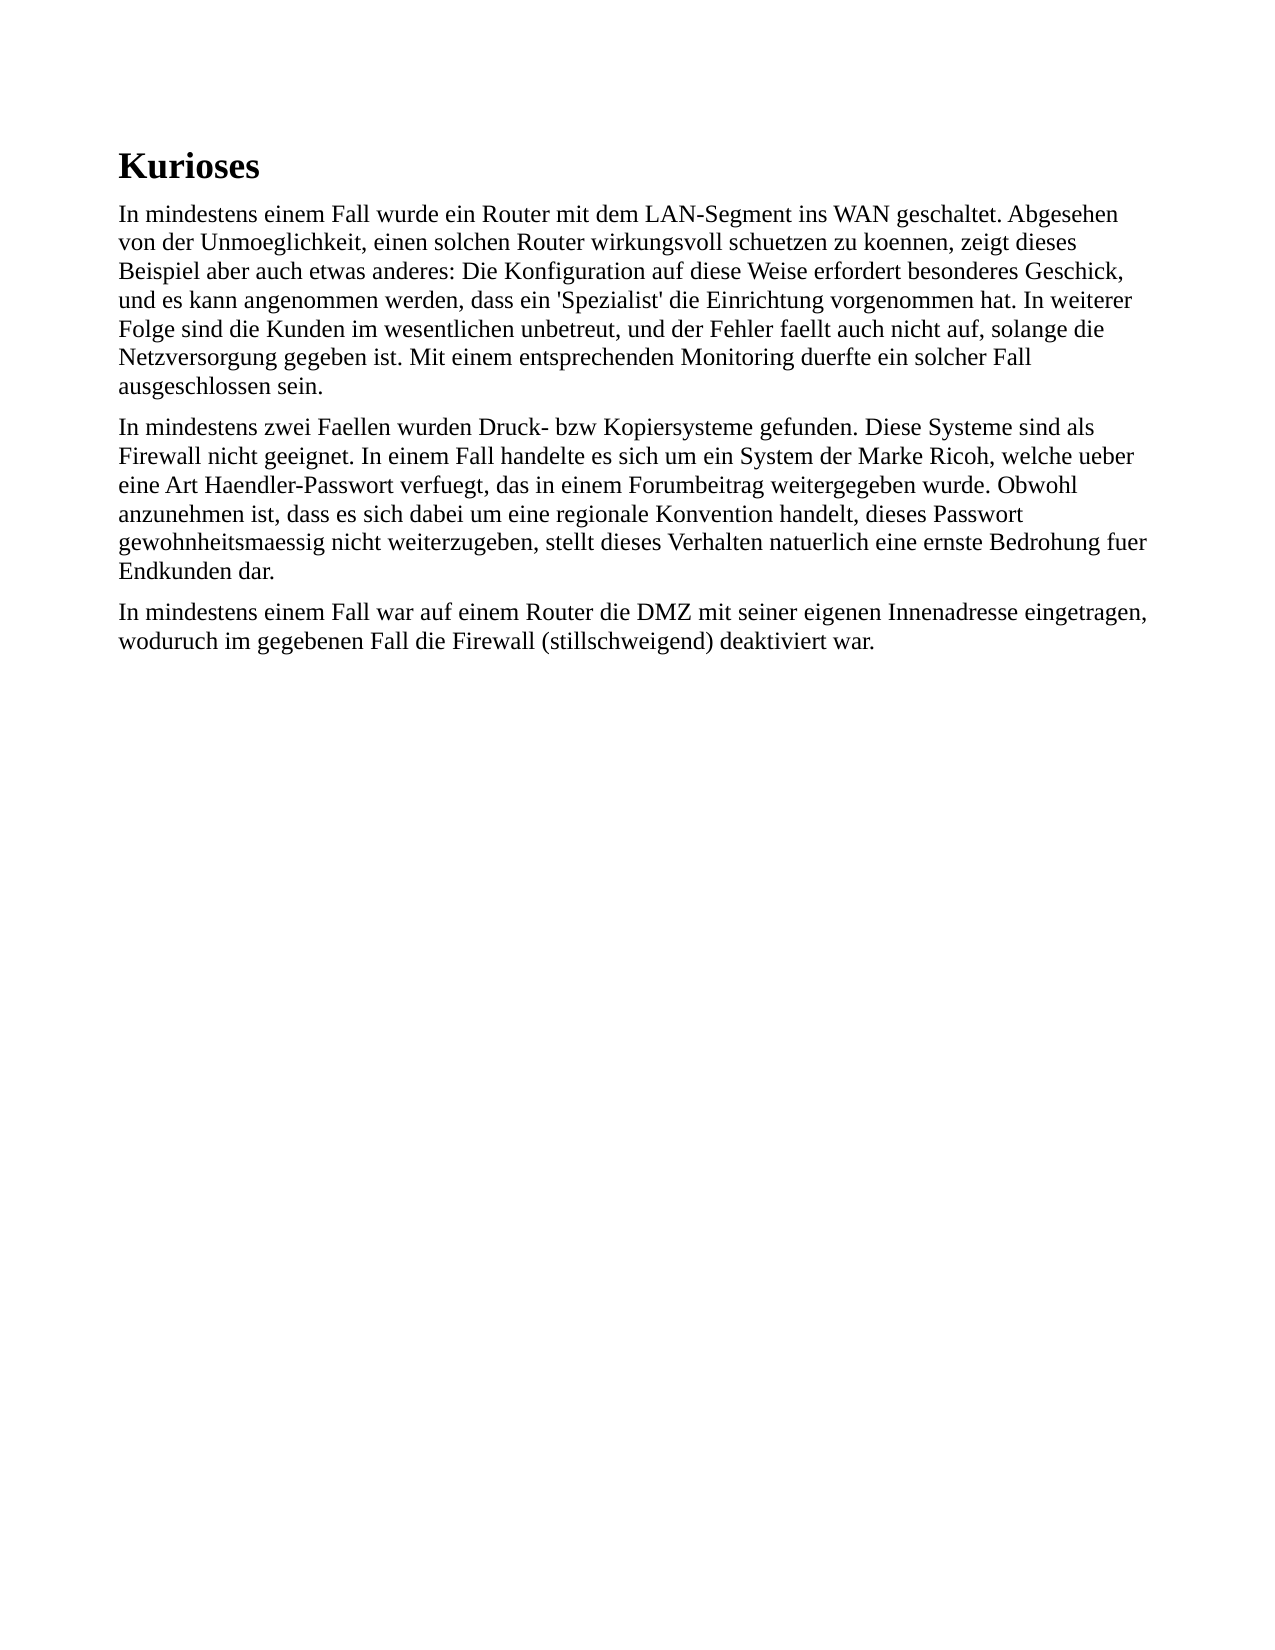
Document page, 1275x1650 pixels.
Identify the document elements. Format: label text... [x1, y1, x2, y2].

text In mindestens einem Fall war auf einem Router die DMZ mit seiner eigenen Innenadresse eingetragen, woduruch im gegebenen Fall die Firewall (stillschweigend) deaktiviert war. [118, 597, 1157, 655]
subtitle Kurioses [118, 143, 1157, 186]
text In mindestens zwei Faellen wurden Druck- bzw Kopiersysteme gefunden. Diese Systeme sind als Firewall nicht geeignet. In einem Fall handelte es sich um ein System der Marke Ricoh, welche ueber eine Art Haendler-Passwort verfuegt, das in einem Forumbeitrag weitergegeben wurde. Obwohl anzunehmen ist, dass es sich dabei um eine regionale Konvention handelt, dieses Passwort gewohnheitsmaessig nicht weiterzugeben, stellt dieses Verhalten natuerlich eine ernste Bedrohung fuer Endkunden dar. [118, 412, 1157, 585]
text In mindestens einem Fall wurde ein Router mit dem LAN-Segment ins WAN geschaltet. Abgesehen von der Unmoeglichkeit, einen solchen Router wirkungsvoll schuetzen zu koennen, zeigt dieses Beispiel aber auch etwas anderes: Die Konfiguration auf diese Weise erfordert besonderes Geschick, und es kann angenommen werden, dass ein 'Spezialist' die Einrichtung vorgenommen hat. In weiterer Folge sind die Kunden im wesentlichen unbetreut, und der Fehler faellt auch nicht auf, solange die Netzversorgung gegeben ist. Mit einem entsprechenden Monitoring duerfte ein solcher Fall ausgeschlossen sein. [118, 199, 1157, 400]
